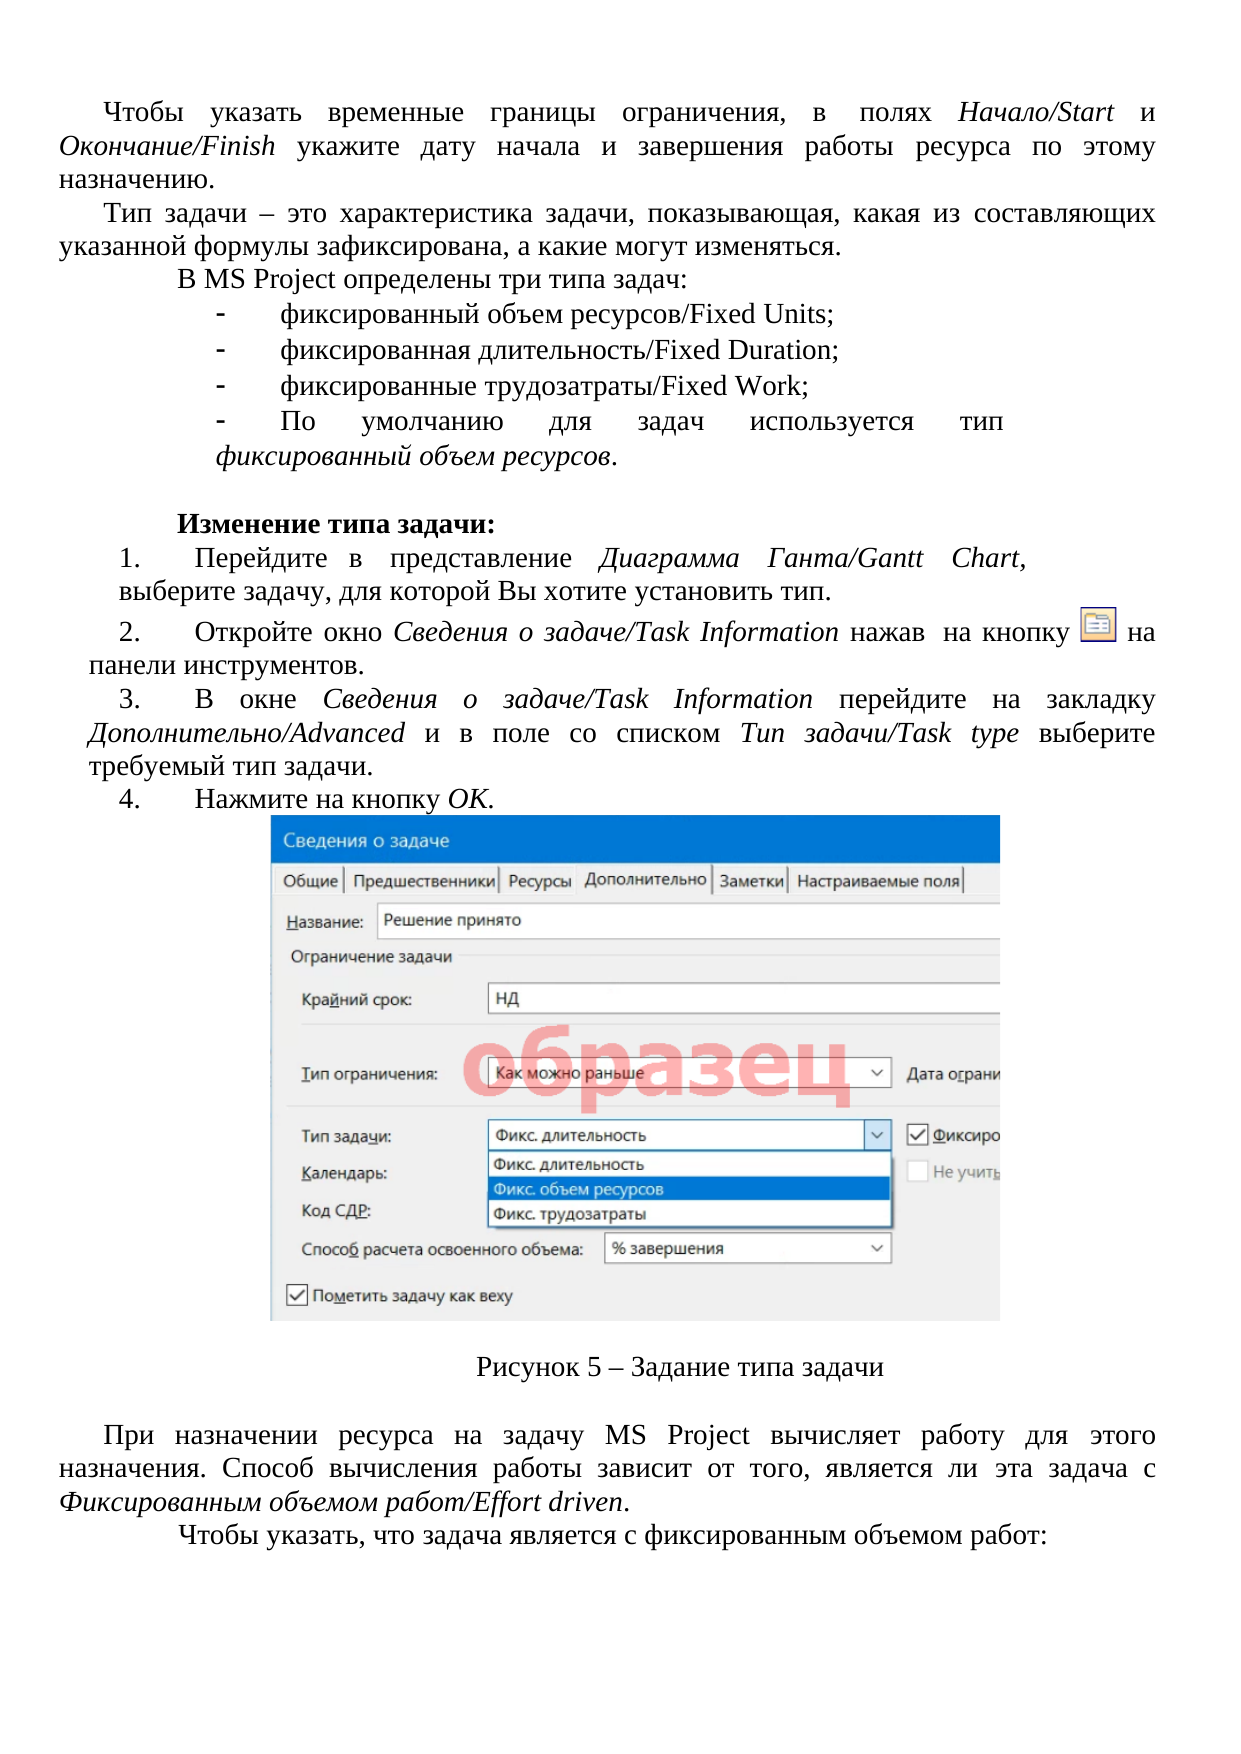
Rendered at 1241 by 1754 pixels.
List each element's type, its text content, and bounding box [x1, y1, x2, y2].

text В MS Project определены три типа задач: [132, 262, 1182, 296]
list В окне Сведения о задаче/Task Information перейдите на закладку Дополнительно/Advanced и в поле со списком Тип задачи/Task type выберите требуемый тип задачи. [89, 681, 1156, 782]
list По умолчанию для задач используется тип [171, 402, 1182, 438]
list фиксированные трудозатраты/Fixed Work; [171, 367, 1182, 402]
text Рисунок 5 – Задание типа задачи [134, 1349, 1182, 1382]
text выберите задачу, для которой Вы хотите установить тип. [89, 573, 1182, 607]
picture [1080, 607, 1117, 642]
list Перейдите в представление Диаграмма Ганта/Gantt Chart, [89, 540, 1182, 573]
text Тип задачи – это характеристика задачи, показывающая, какая из составляющих указанной формулы зафиксирована, а какие могут изменяться. [59, 195, 1156, 262]
text Чтобы указать, что задача является с фиксированным объемом работ: [134, 1518, 1182, 1551]
text фиксированный объем ресурсов. [171, 438, 1182, 472]
list фиксированная длительность/Fixed Duration; [171, 331, 1182, 367]
list Нажмите на кнопку OK. [89, 782, 1182, 815]
list фиксированный объем ресурсов/Fixed Units; [171, 296, 1182, 331]
text При назначении ресурса на задачу MS Project вычисляет работу для этого назначения. Способ вычисления работы зависит от того, является ли эта задача с Фиксированным объемом работ/Effort driven. [59, 1417, 1156, 1518]
picture [270, 815, 1001, 1321]
text Чтобы указать временные границы ограничения, в полях Начало/Start и Окончание/Finish укажите дату начала и завершения работы ресурса по этому назначению. [59, 94, 1156, 195]
list Откройте окно Сведения о задаче/Task Information нажав на кнопку на панели инструментов. [89, 607, 1156, 681]
text Изменение типа задачи: [132, 506, 1182, 540]
